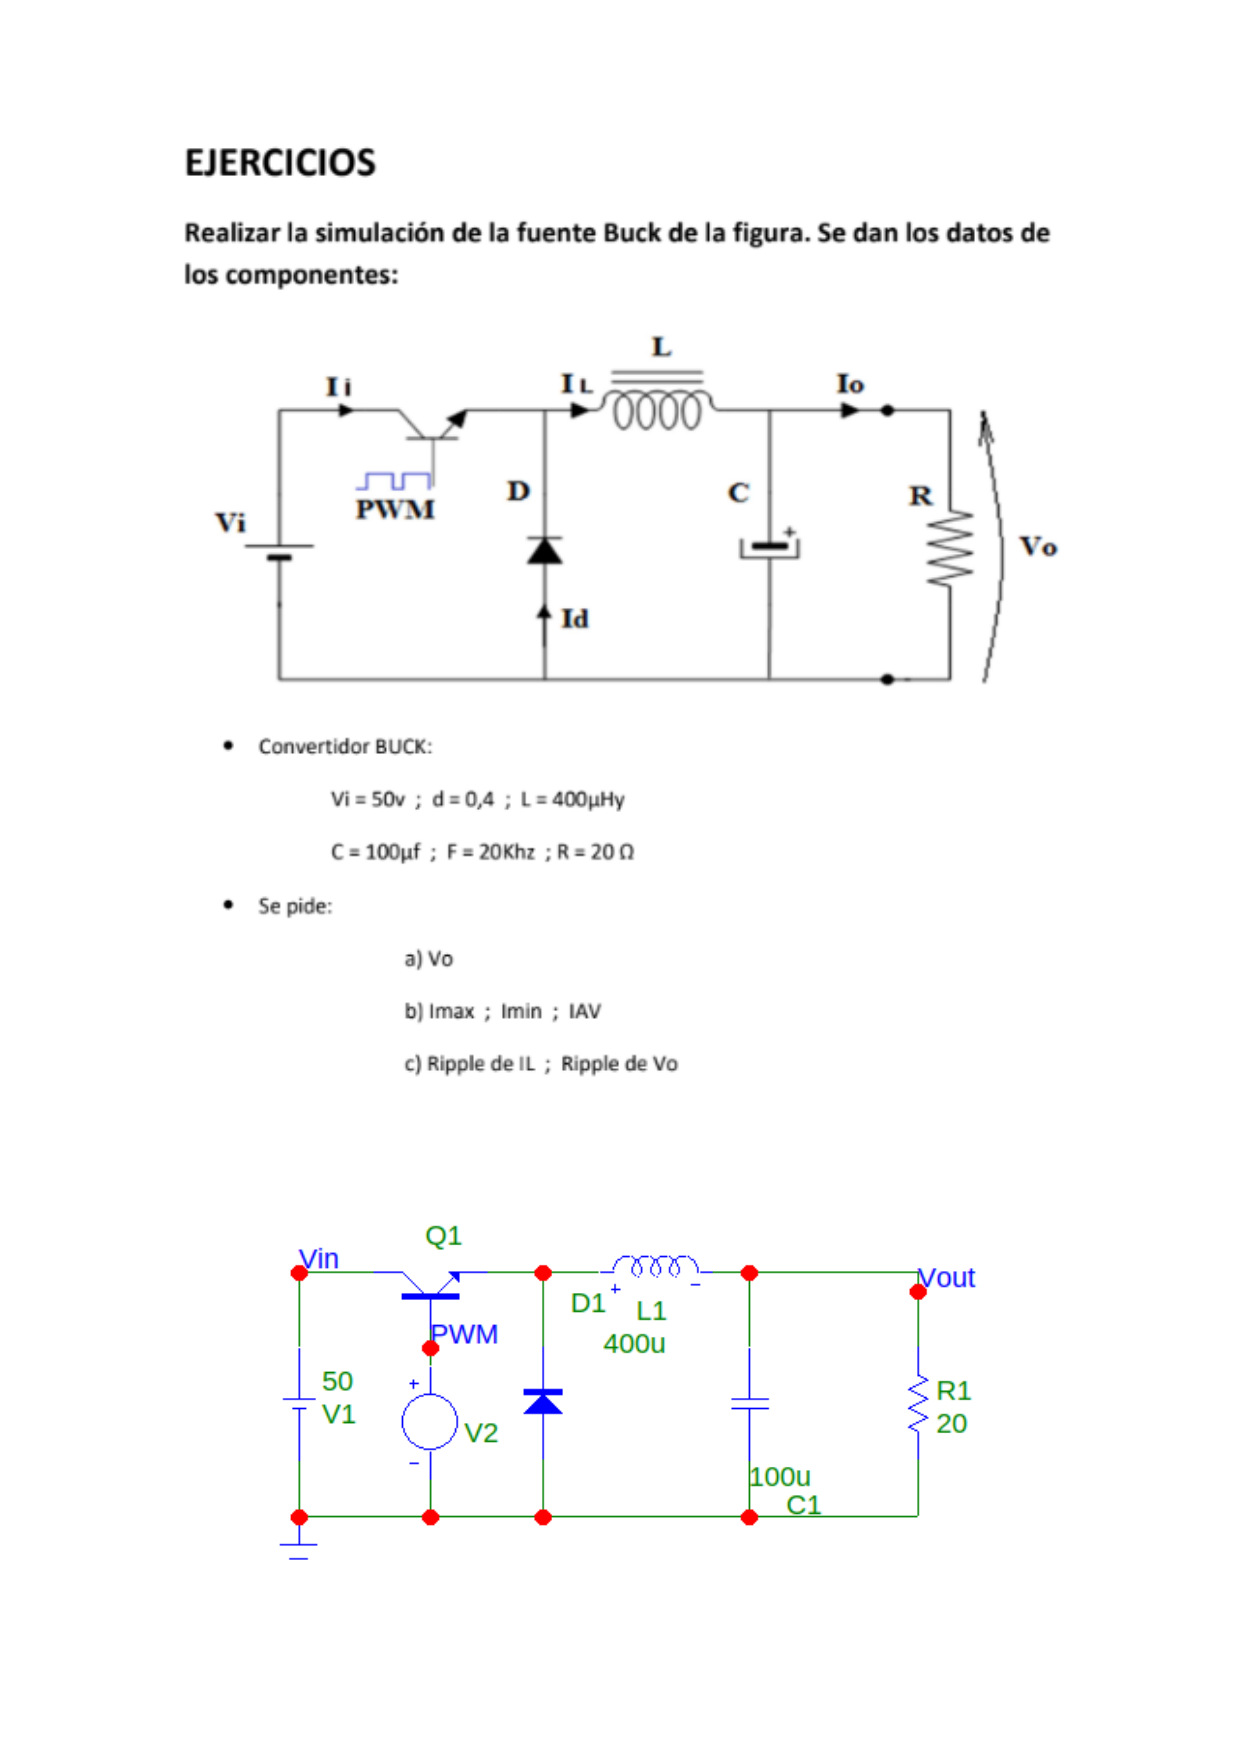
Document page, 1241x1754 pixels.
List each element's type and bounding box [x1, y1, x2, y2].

picture [147, 118, 1093, 1127]
picture [241, 1184, 999, 1585]
